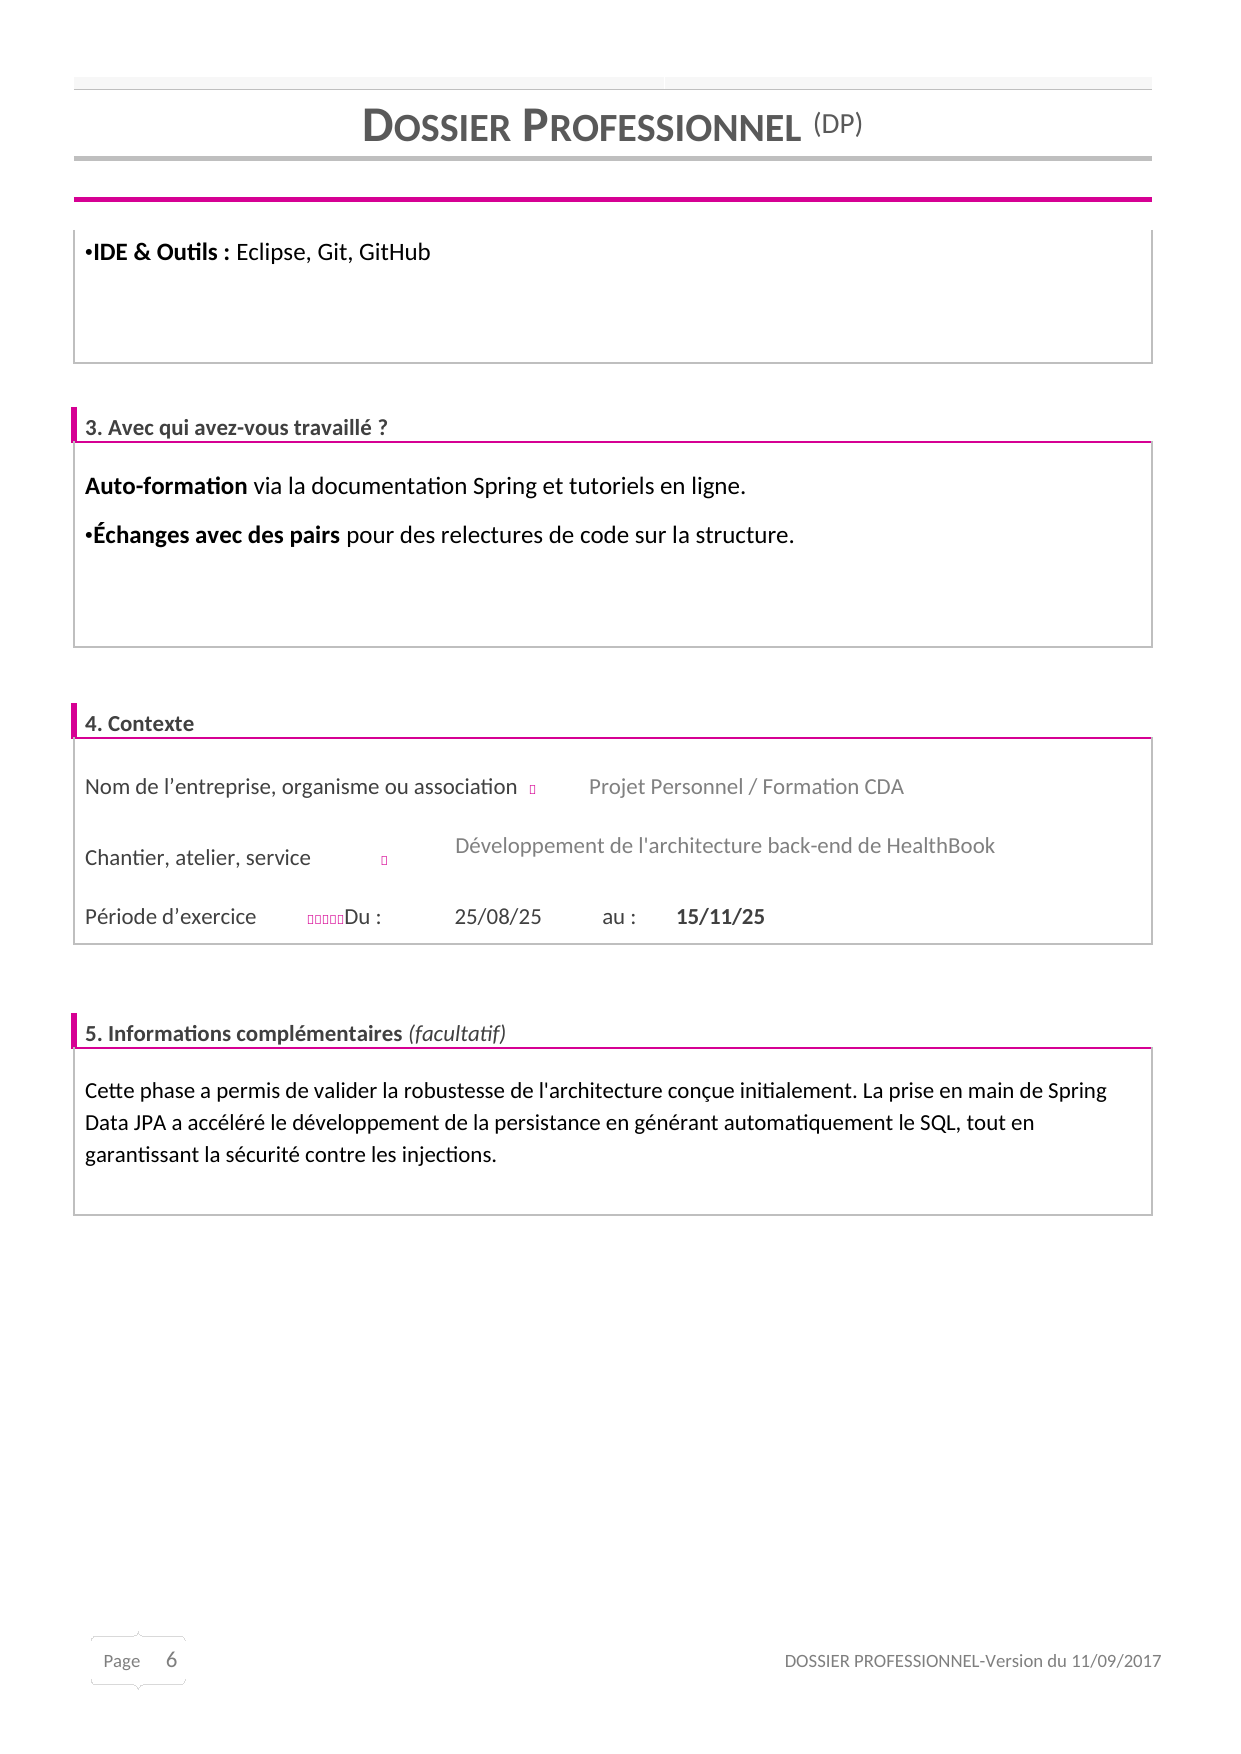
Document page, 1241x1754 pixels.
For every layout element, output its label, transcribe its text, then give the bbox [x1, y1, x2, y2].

table_cell [74, 945, 1093, 979]
table_cell [75, 1193, 1151, 1214]
table_cell 3. Avec qui avez-vous travaillé ? [77, 407, 1152, 441]
table_cell [1093, 945, 1152, 979]
table_cell Cette phase a permis de valider la robustesse de l'architecture conçue initialement. La prise en main de Spring Data JPA a accéléré le développement de la persistance en générant automatiquement le SQL, tout en garantissant la sécurité contre les injections. [75, 1070, 1151, 1193]
table_cell [75, 739, 578, 766]
table_cell [74, 386, 1152, 407]
table_cell 5. Informations complémentaires (facultatif) [77, 1013, 1093, 1047]
table_cell [75, 443, 1151, 464]
table_cell Auto-formation via la documentation Spring et tutoriels en ligne. Échanges avec des pairs pour des relectures de code sur la structure. [75, 464, 1151, 625]
table_cell [75, 625, 1151, 646]
table_cell [1093, 979, 1152, 1013]
table_cell [74, 682, 1152, 703]
table_cell Période d’exercice Du : 25/08/25 au : 15/11/25 [75, 884, 1151, 943]
table_cell 4. Contexte [77, 703, 1152, 737]
table_cell [75, 341, 1151, 362]
table_cell Développement de l'architecture back-end de HealthBook [444, 825, 1151, 884]
table_cell Chantier, atelier, service  [75, 825, 444, 884]
table_cell [74, 648, 1093, 682]
table_cell [578, 739, 1151, 766]
table_cell [74, 979, 1093, 1013]
table_cell [1093, 648, 1152, 682]
table_cell Nom de l’entreprise, organisme ou association  [75, 766, 578, 825]
table_cell [75, 1049, 1151, 1070]
table_cell [1093, 1013, 1152, 1047]
table_cell [74, 364, 1152, 386]
table_cell Backend & ORM : Java, Spring Boot, Spring Data JPA Base de données : MariaDB, HeidiSQL Build : Maven IDE & Outils : Eclipse, Git, GitHub [75, 230, 1151, 341]
table_cell Projet Personnel / Formation CDA [578, 766, 1151, 825]
